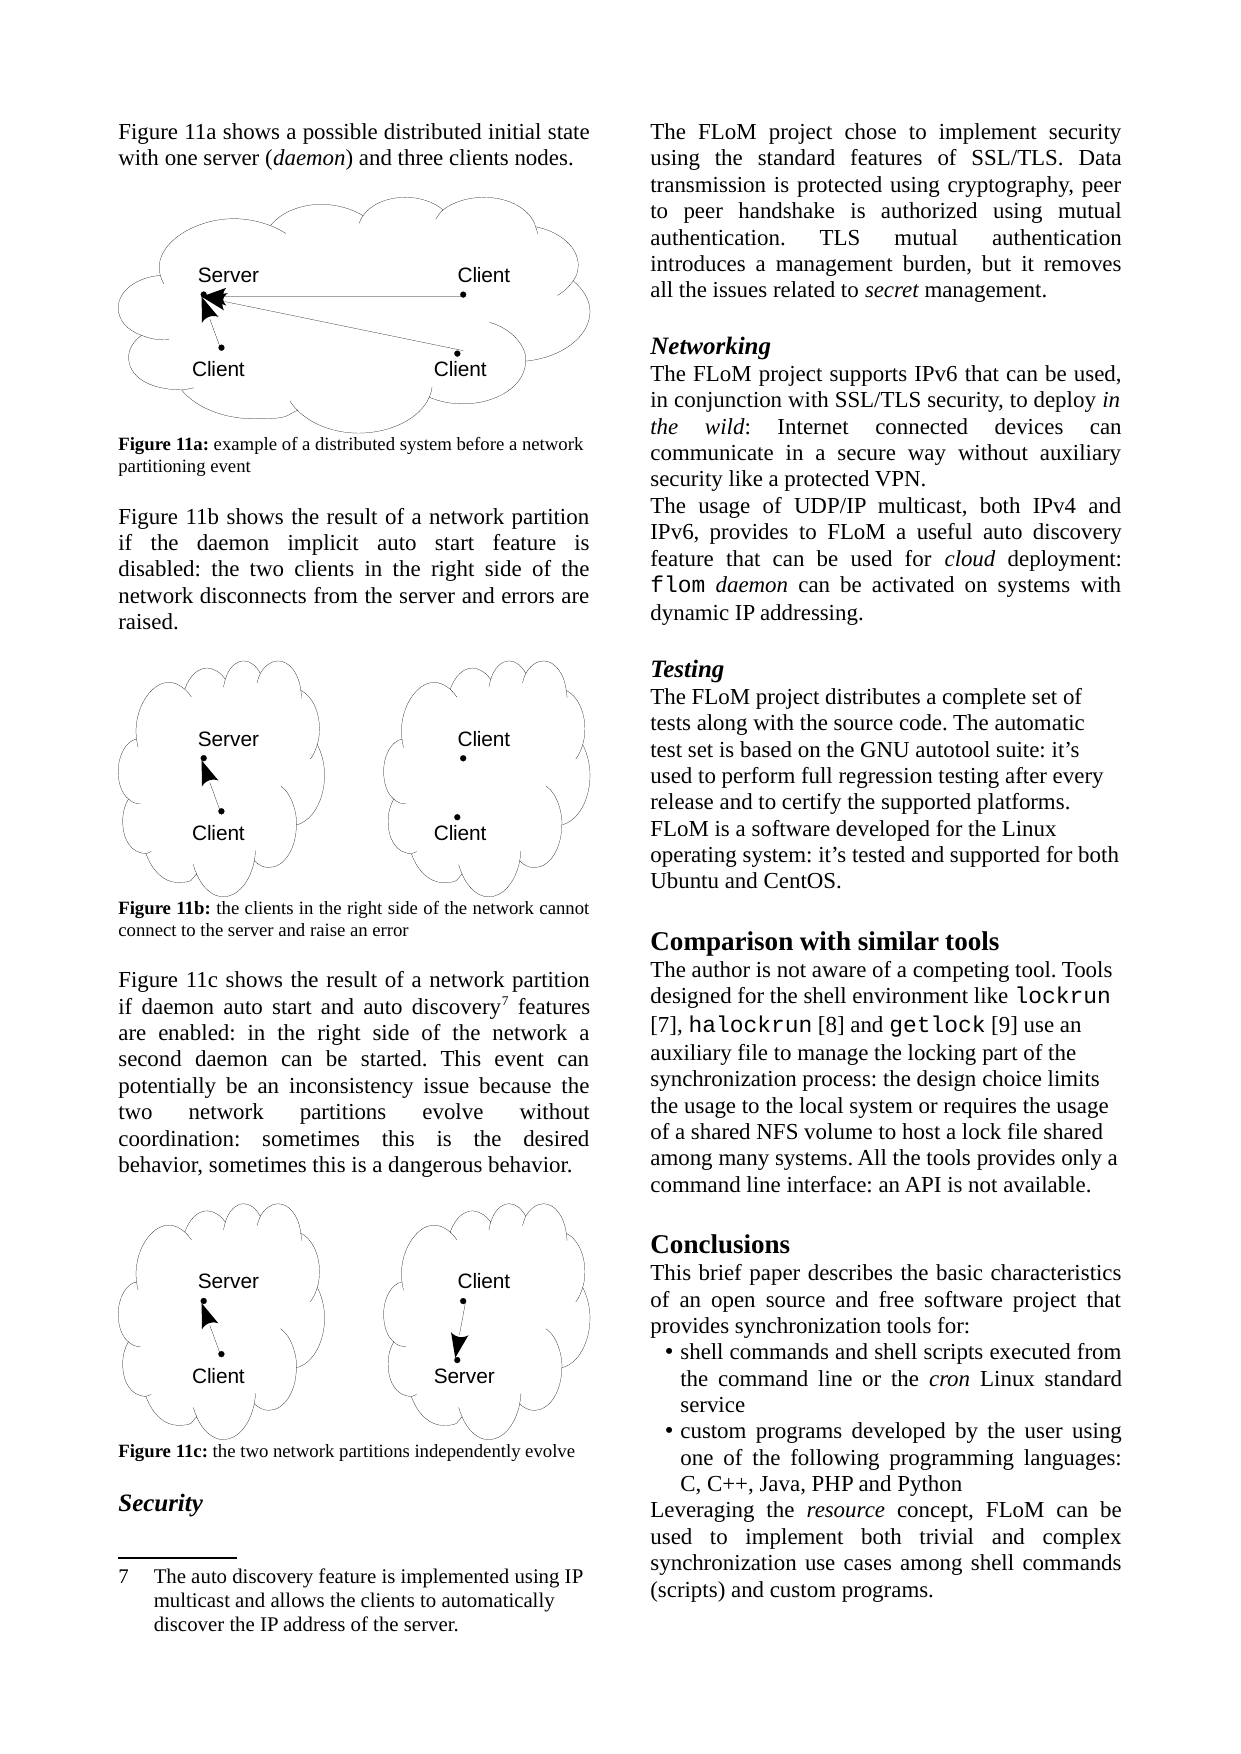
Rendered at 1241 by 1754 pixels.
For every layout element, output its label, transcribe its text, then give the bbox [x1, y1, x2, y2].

text Figure 11a: example of a distributed system before a network partitioning event [118, 314, 590, 476]
text Figure 11c: the two network partitions independently evolve [118, 1204, 590, 1461]
text Networking [650, 331, 1122, 360]
list shell commands and shell scripts executed from the command line or the cron Linux standard service [665, 1338, 1122, 1417]
text Figure 11a: example of a distributed system before a network partitioning event [118, 197, 394, 301]
text The FLoM project distributes a complete set of tests along with the source code. The automatic test set is based on the GNU autotool suite: it’s used to perform full regression testing after every release and to certify the supported platforms. [650, 683, 1122, 815]
text The author is not aware of a competing tool. Tools designed for the shell environment like lockrun [7], halockrun [8] and getlock [9] use an auxiliary file to manage the locking part of the synchronization process: the design choice limits the usage to the local system or requires the usage of a shared NFS volume to host a lock file shared among many systems. All the tools provides only a command line interface: an API is not available. [650, 956, 1122, 1197]
text Figure 11b: the clients in the right side of the network cannot connect to the server and raise an error [118, 661, 590, 940]
text Leveraging the resource concept, FLoM can be used to implement both trivial and complex synchronization use cases among shell commands (scripts) and custom programs. [650, 1497, 1122, 1602]
text Comparison with similar tools [650, 925, 1122, 956]
text Figure 11c shows the result of a network partition if daemon auto start and auto discovery features are enabled: in the right side of the network a second daemon can be started. This event can potentially be an inconsistency issue because the two network partitions evolve without coordination: sometimes this is the desired behavior, sometimes this is a dangerous behavior. [118, 966, 590, 1177]
text The FLoM project supports IPv6 that can be used, in conjunction with SSL/TLS security, to deploy in the wild: Internet connected devices can communicate in a secure way without auxiliary security like a protected VPN. [650, 360, 1122, 492]
text This brief paper describes the basic characteristics of an open source and free software project that provides synchronization tools for: [650, 1259, 1122, 1338]
text Figure 11a: example of a distributed system before a network partitioning event [119, 198, 589, 433]
text Security [118, 1488, 590, 1516]
text Figure 11a: example of a distributed system before a network partitioning event [495, 197, 590, 303]
list custom programs developed by the user using one of the following programming languages: C, C++, Java, PHP and Python [665, 1417, 1122, 1497]
text Conclusions [650, 1228, 1122, 1259]
text The auto discovery feature is implemented using IP multicast and allows the clients to automatically discover the IP address of the server. [118, 1564, 590, 1636]
text The usage of UDP/IP multicast, both IPv4 and IPv6, provides to FLoM a useful auto discovery feature that can be used for cloud deployment: flom daemon can be activated on systems with dynamic IP addressing. [650, 492, 1122, 626]
text Figure 11a shows a possible distributed initial state with one server (daemon) and three clients nodes. [118, 118, 590, 171]
text Figure 11b shows the result of a network partition if the daemon implicit auto start feature is disabled: the two clients in the right side of the network disconnects from the server and errors are raised. [118, 503, 590, 634]
text FLoM is a software developed for the Linux operating system: it’s tested and supported for both Ubuntu and CentOS. [650, 815, 1122, 894]
text The FLoM project chose to implement security using the standard features of SSL/TLS. Data transmission is protected using cryptography, peer to peer handshake is authorized using mutual authentication. TLS mutual authentication introduces a management burden, but it removes all the issues related to secret management. [650, 118, 1122, 303]
text Testing [650, 654, 1122, 683]
